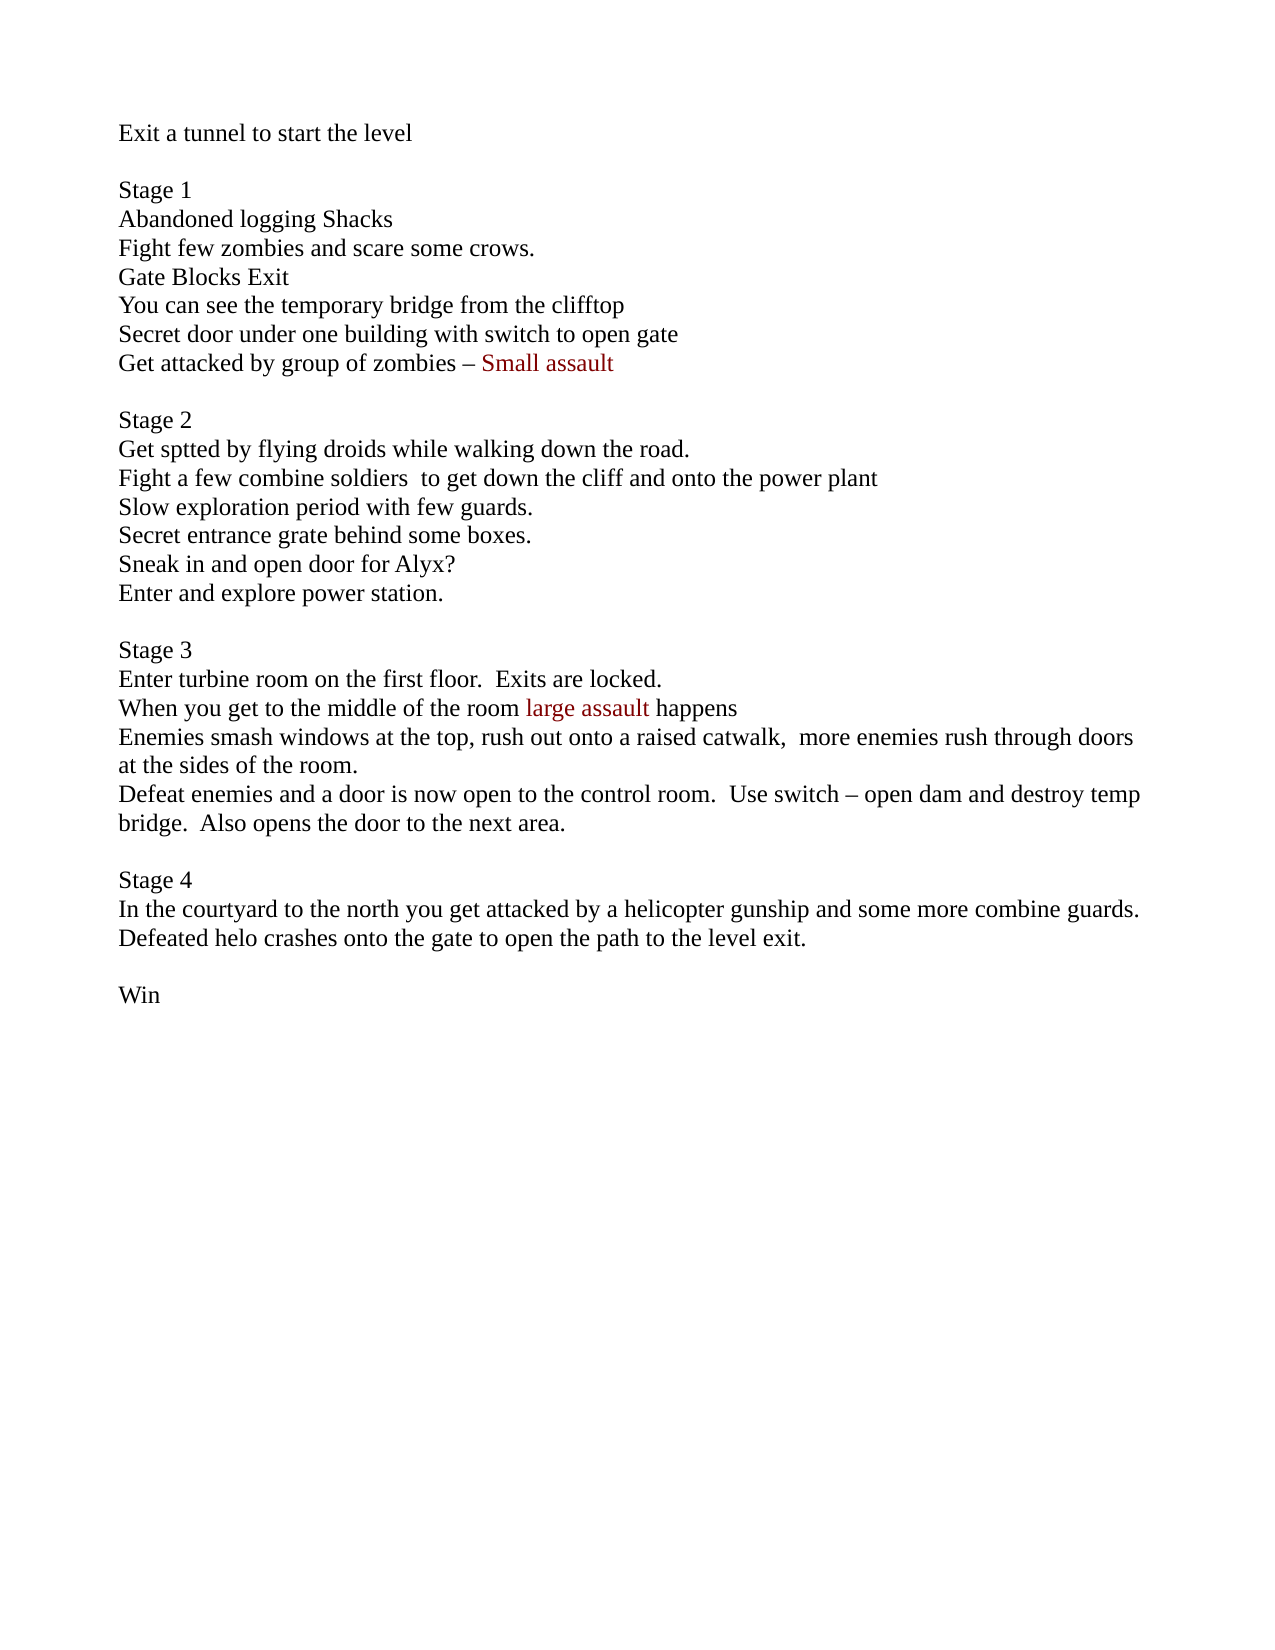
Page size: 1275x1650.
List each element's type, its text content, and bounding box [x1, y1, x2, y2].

text Win [118, 981, 1157, 1009]
text Enter turbine room on the first floor. Exits are locked. [118, 664, 1157, 693]
text Stage 1 [118, 176, 1157, 204]
text Get attacked by group of zombies – Small assault [118, 348, 1157, 377]
text Enemies smash windows at the top, rush out onto a raised catwalk, more enemies rush through doors at the sides of the room. [118, 722, 1157, 779]
text Stage 3 [118, 636, 1157, 664]
text Enter and explore power station. [118, 578, 1157, 607]
text Slow exploration period with few guards. [118, 492, 1157, 521]
text Secret door under one building with switch to open gate [118, 319, 1157, 348]
text Sneak in and open door for Alyx? [118, 549, 1157, 578]
text Abandoned logging Shacks [118, 204, 1157, 233]
text Defeat enemies and a door is now open to the control room. Use switch – open dam and destroy temp bridge. Also opens the door to the next area. [118, 779, 1157, 837]
text Fight few zombies and scare some crows. [118, 233, 1157, 262]
text Defeated helo crashes onto the gate to open the path to the level exit. [118, 923, 1157, 952]
text Gate Blocks Exit [118, 262, 1157, 291]
text When you get to the middle of the room large assault happens [118, 693, 1157, 722]
text Stage 2 [118, 406, 1157, 434]
text Exit a tunnel to start the level [118, 118, 1157, 147]
text Get sptted by flying droids while walking down the road. [118, 434, 1157, 463]
text Secret entrance grate behind some boxes. [118, 521, 1157, 549]
text In the courtyard to the north you get attacked by a helicopter gunship and some more combine guards. [118, 894, 1157, 923]
text You can see the temporary bridge from the clifftop [118, 291, 1157, 319]
text Stage 4 [118, 866, 1157, 894]
text Fight a few combine soldiers to get down the cliff and onto the power plant [118, 463, 1157, 492]
